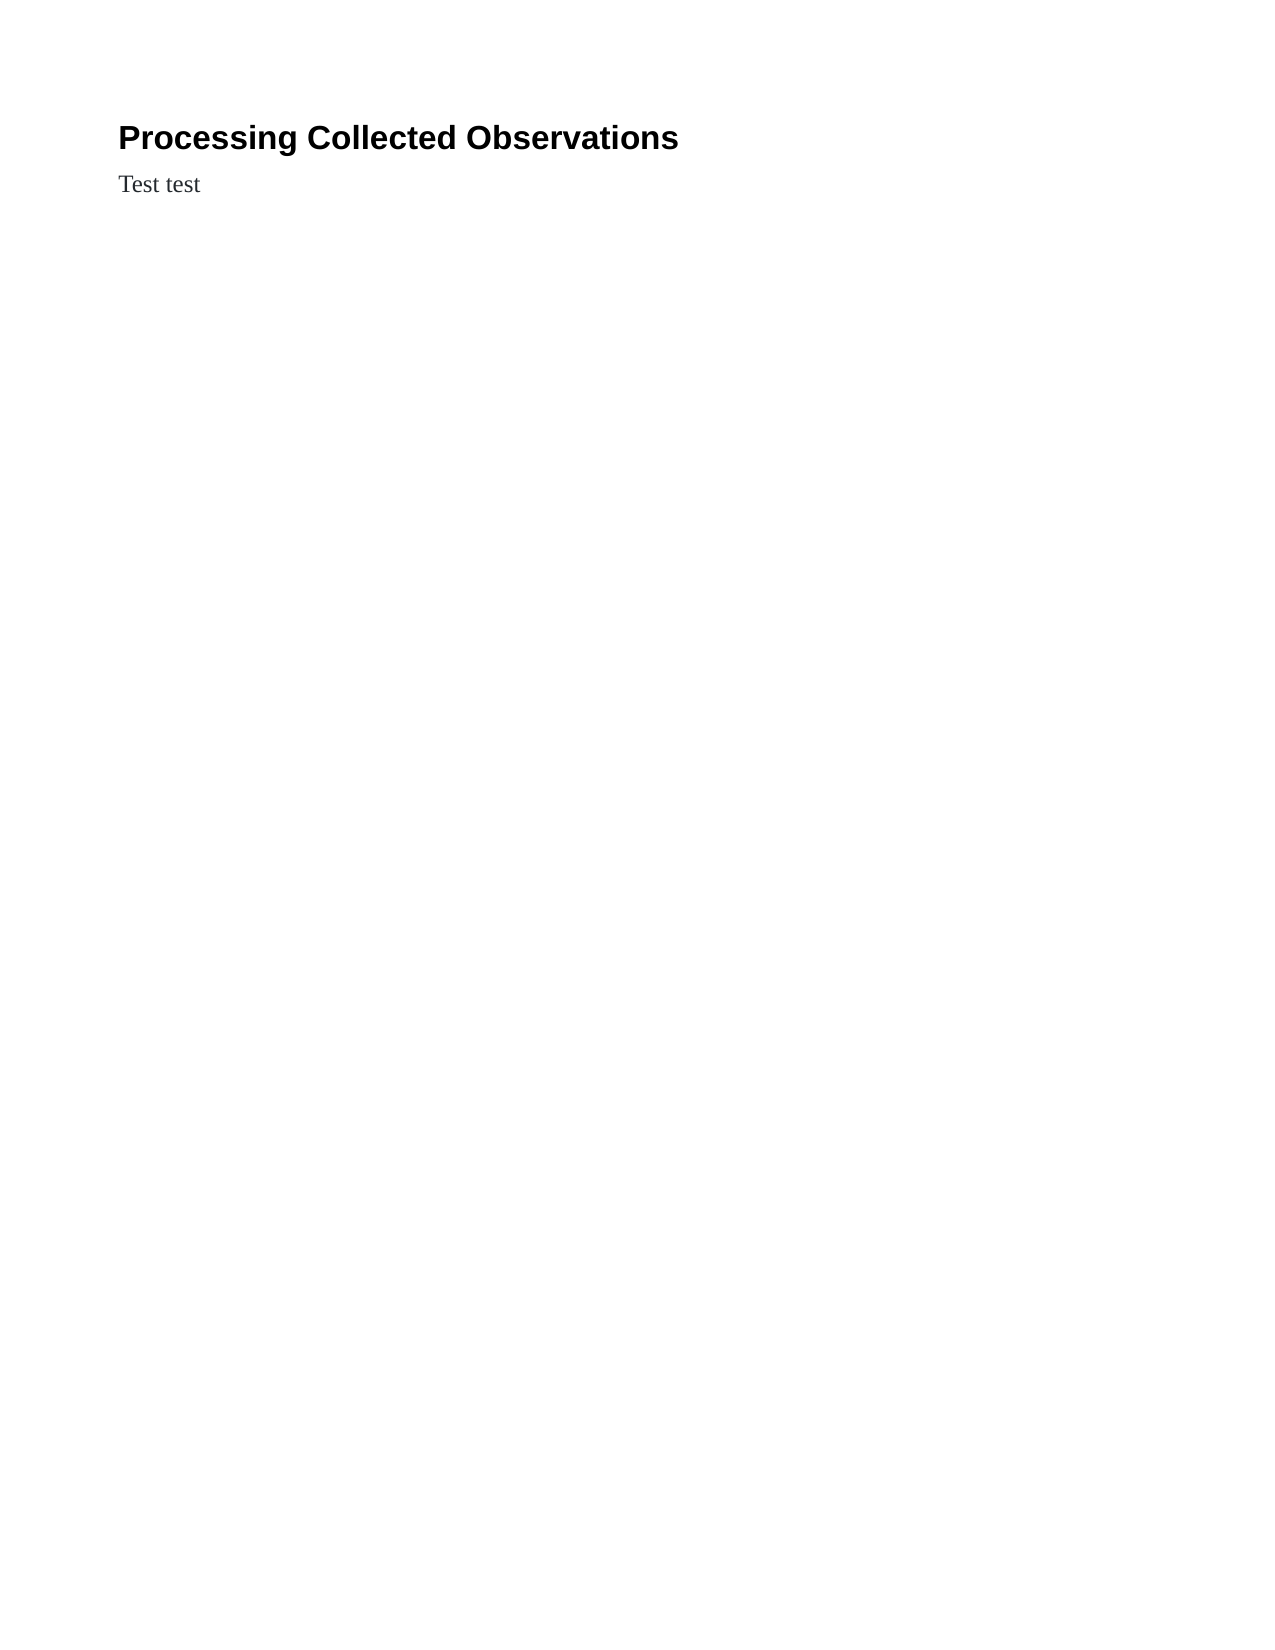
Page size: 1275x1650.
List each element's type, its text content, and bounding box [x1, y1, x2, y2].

subtitle Processing Collected Observations [118, 118, 1157, 157]
text Test test [118, 169, 1157, 198]
